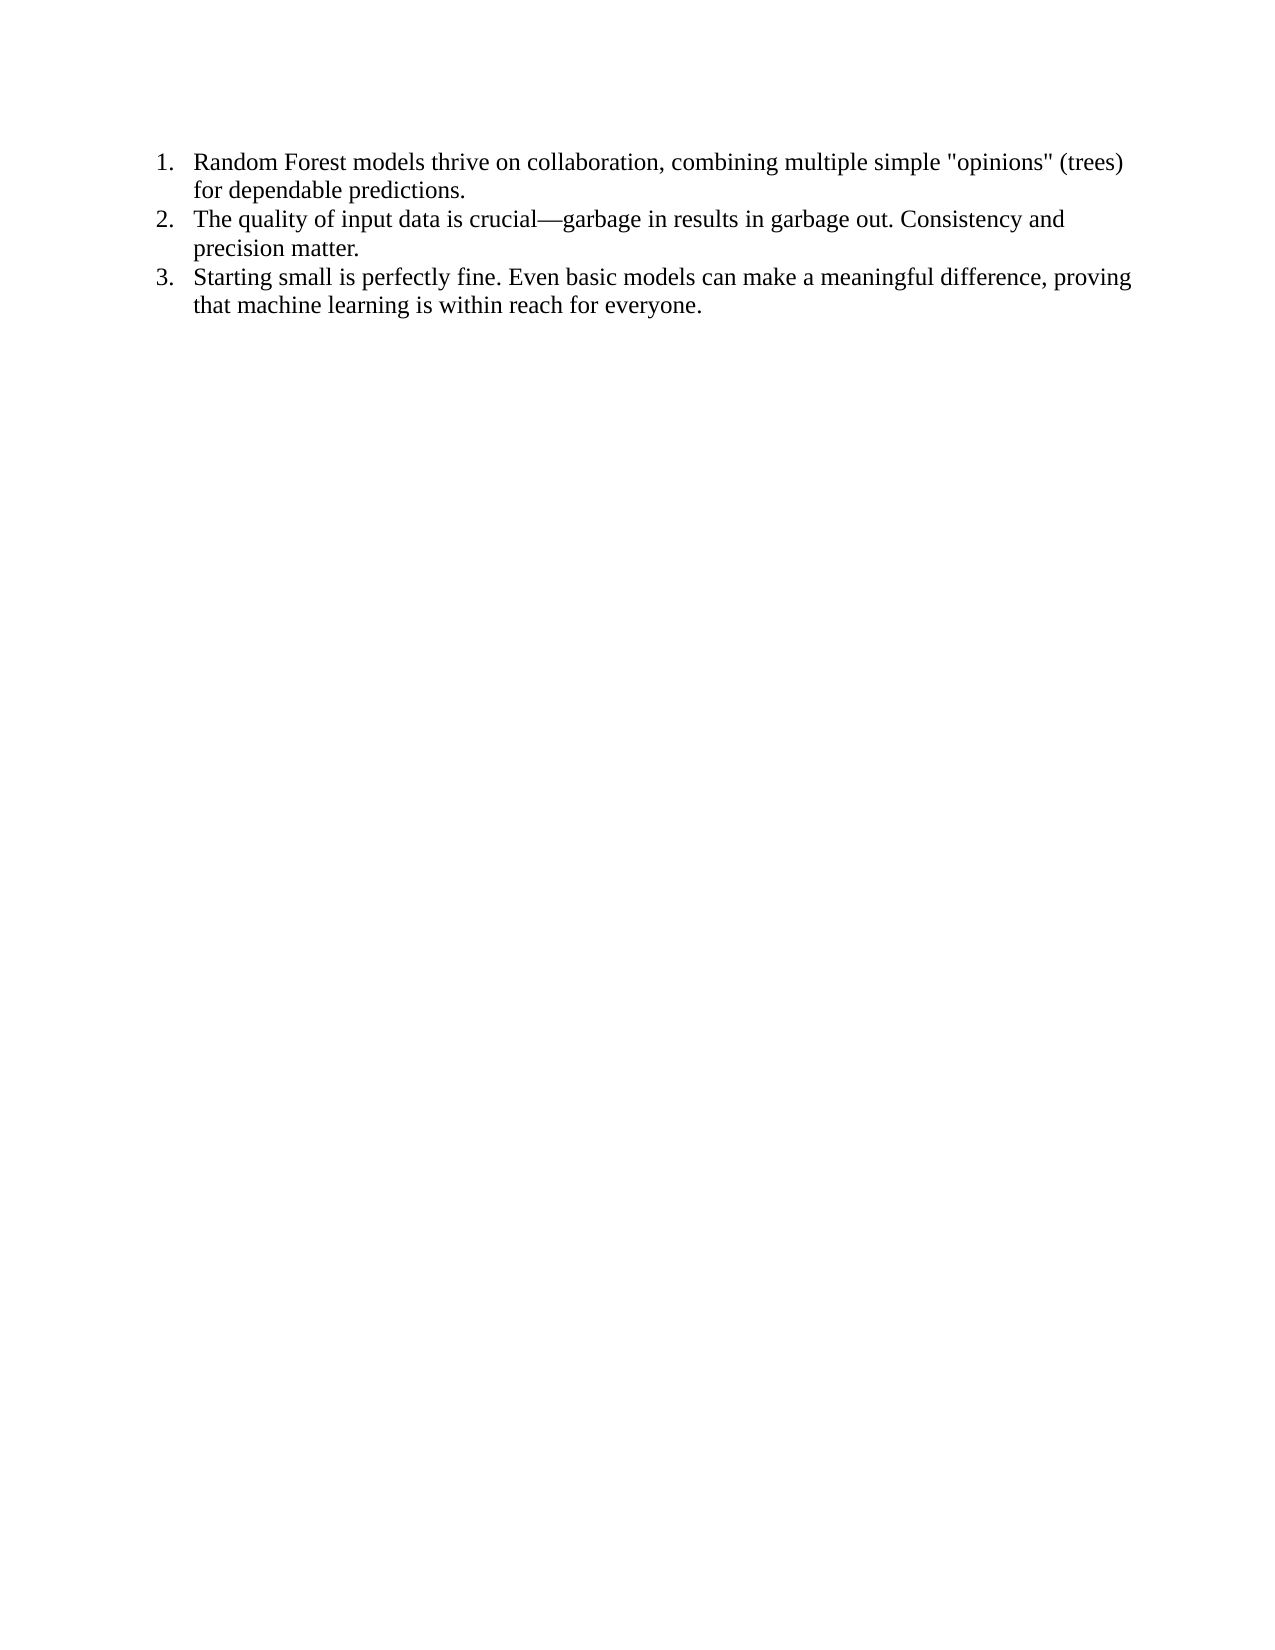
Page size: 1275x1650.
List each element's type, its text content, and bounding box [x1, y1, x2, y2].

list The quality of input data is crucial—garbage in results in garbage out. Consistency and precision matter. [156, 204, 1157, 262]
list Random Forest models thrive on collaboration, combining multiple simple "opinions" (trees) for dependable predictions. [156, 147, 1157, 204]
list Starting small is perfectly fine. Even basic models can make a meaningful difference, proving that machine learning is within reach for everyone. [156, 262, 1157, 319]
